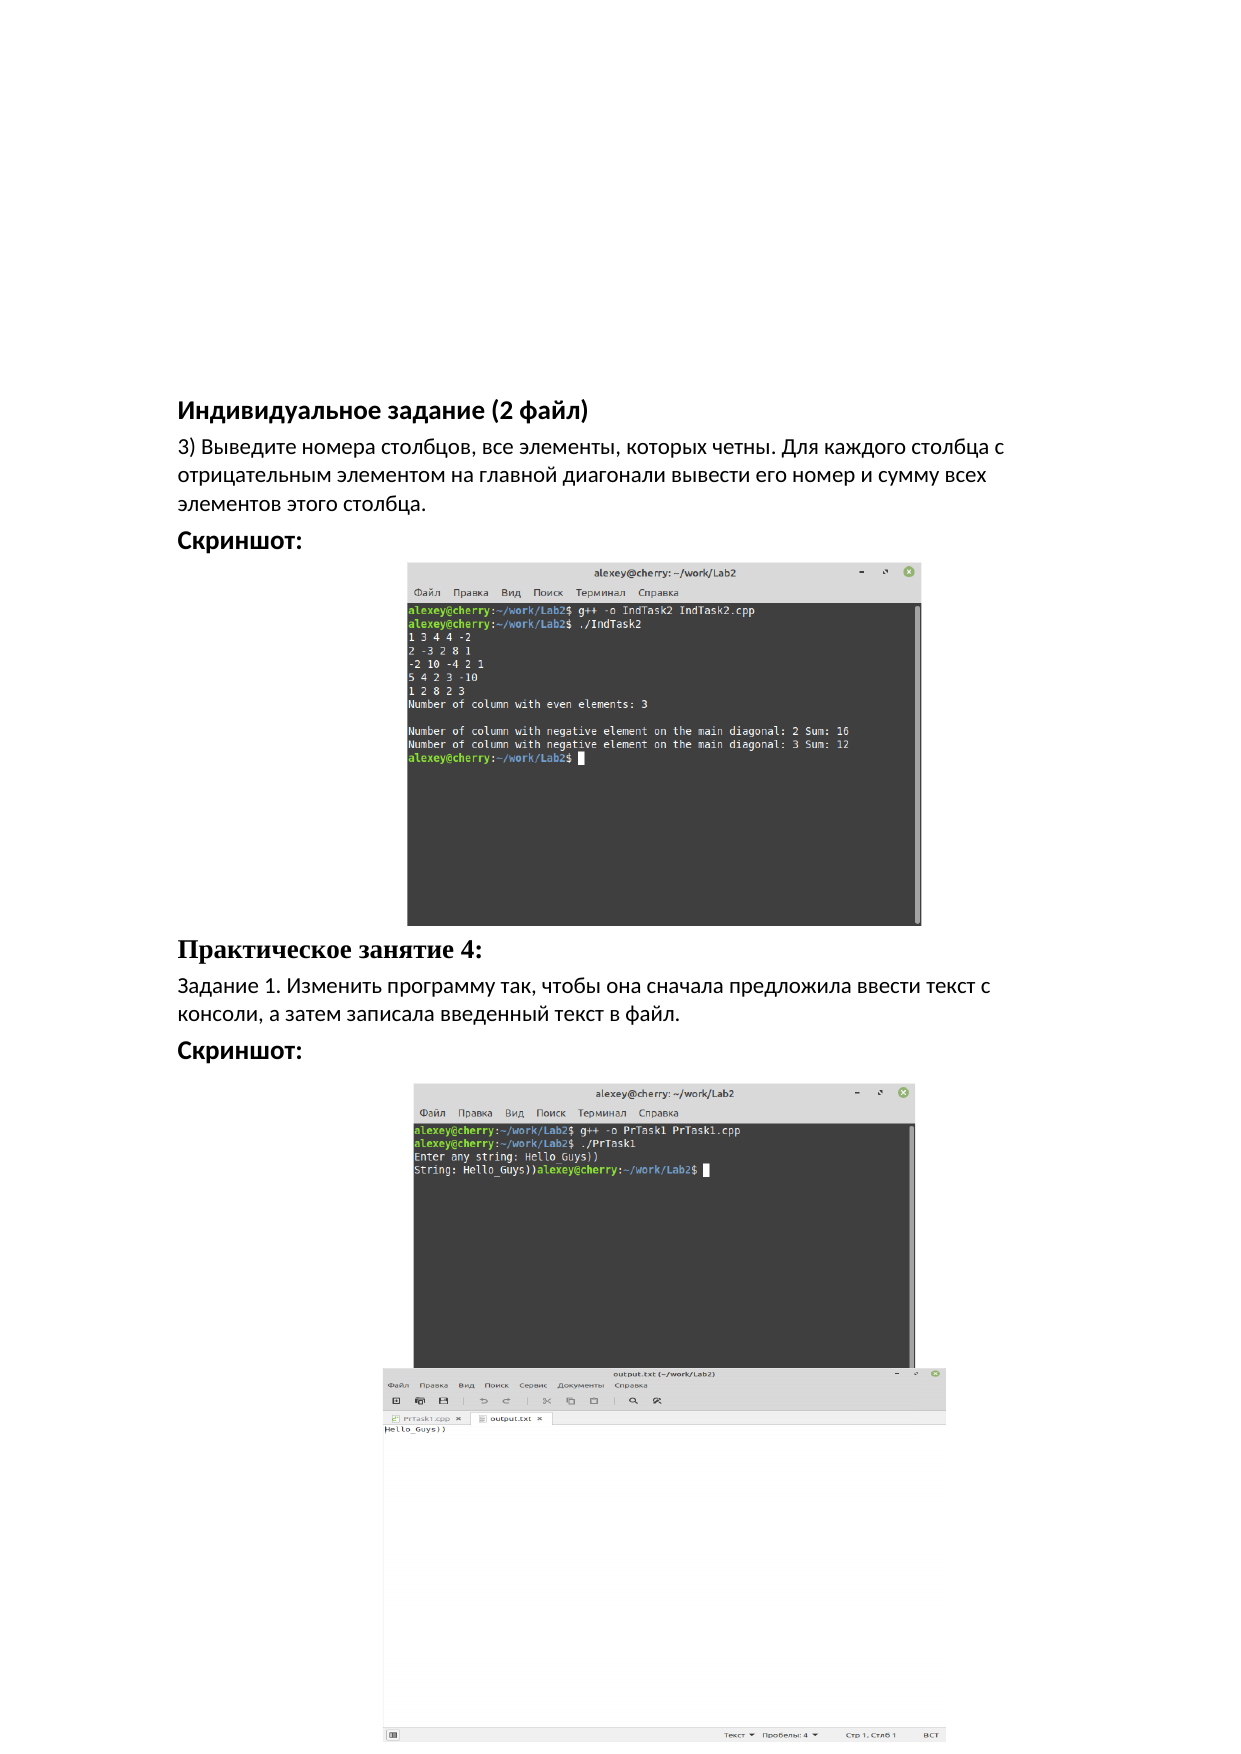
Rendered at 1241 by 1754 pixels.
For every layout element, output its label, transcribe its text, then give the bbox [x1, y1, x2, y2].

text Скриншот: [177, 1033, 1069, 1066]
text Скриншот: [177, 523, 1069, 556]
text 3) Выведите номера столбцов, все элементы, которых четны. Для каждого столбца с отрицательным элементом на главной диагонали вывести его номер и сумму всех элементов этого столбца. [177, 432, 1069, 517]
text Индивидуальное задание (2 файл) [177, 393, 1069, 426]
text Задание 1. Изменить программу так, чтобы она сначала предложила ввести текст с консоли, а затем записала введенный текст в файл. [177, 971, 1069, 1027]
text Практическое занятие 4: [177, 933, 1069, 964]
